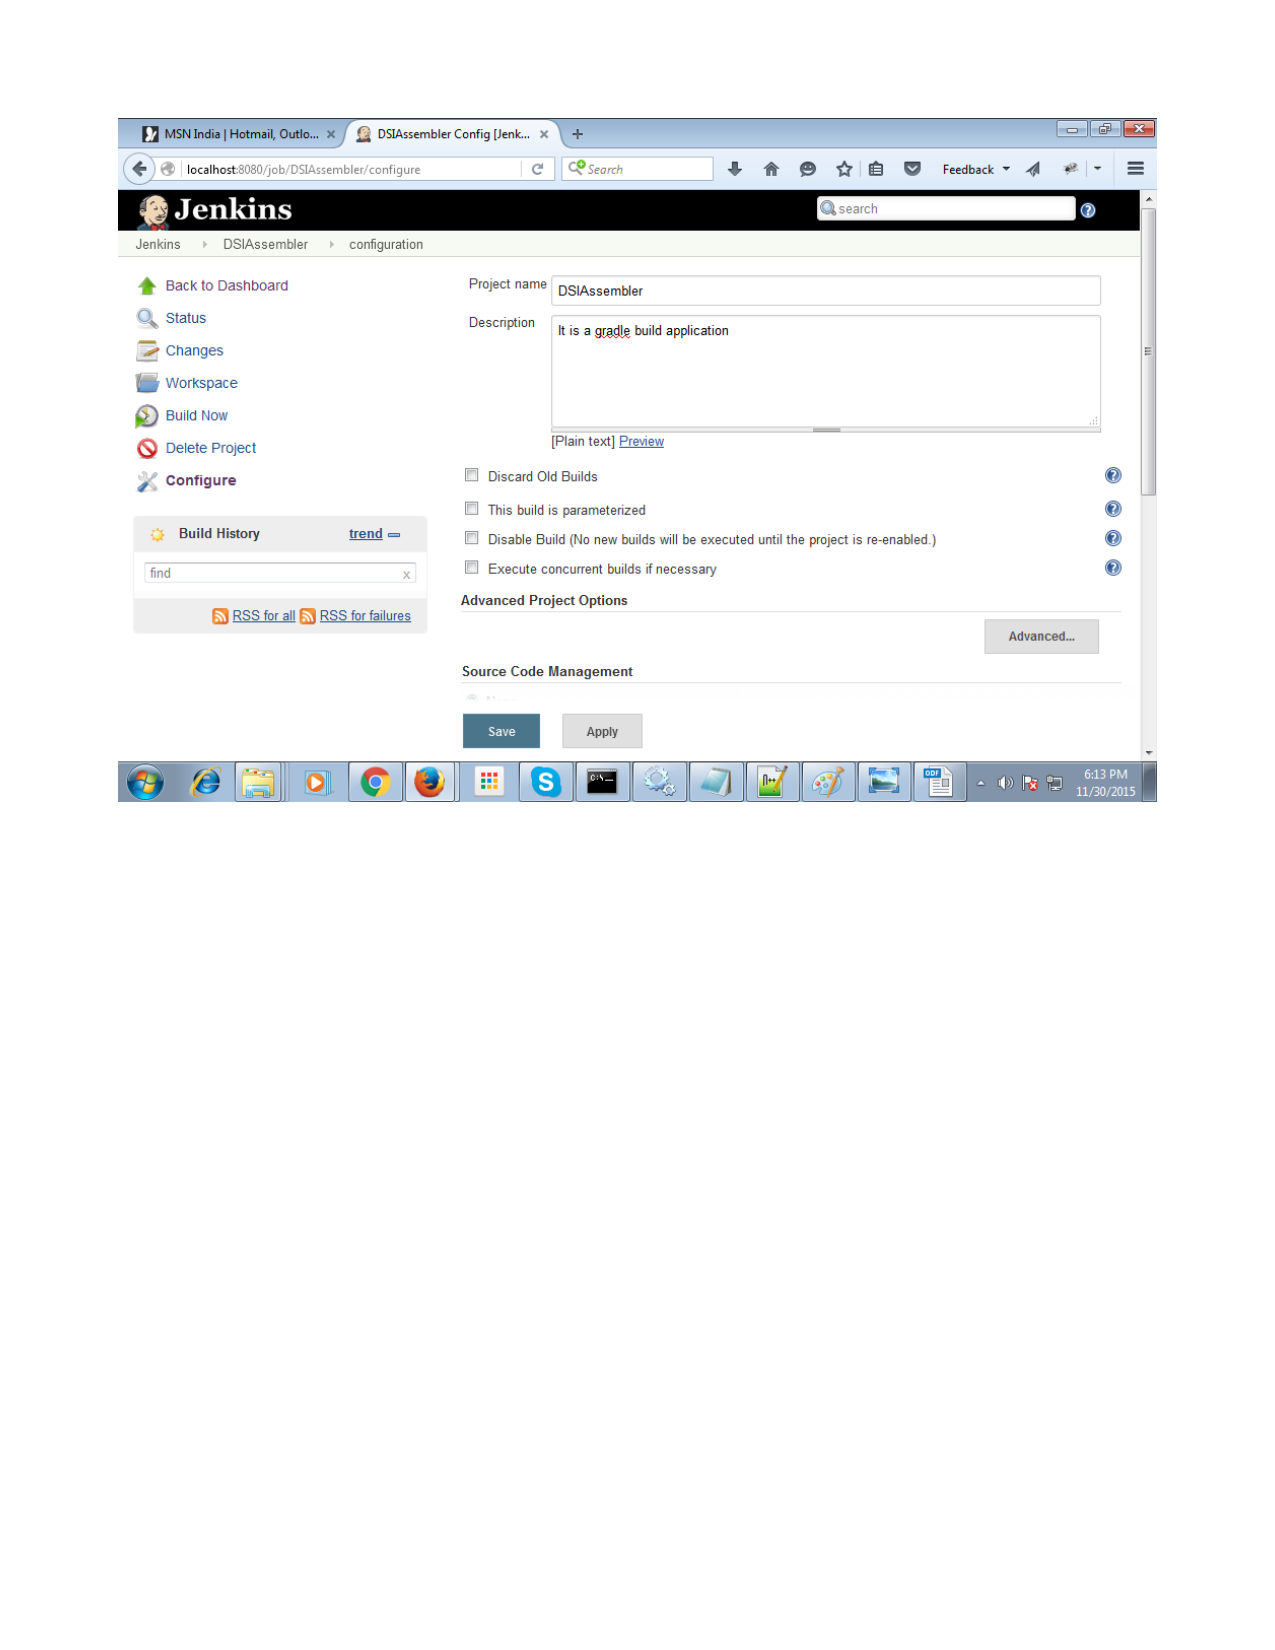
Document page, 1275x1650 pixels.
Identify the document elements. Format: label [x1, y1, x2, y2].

picture [118, 118, 1157, 802]
